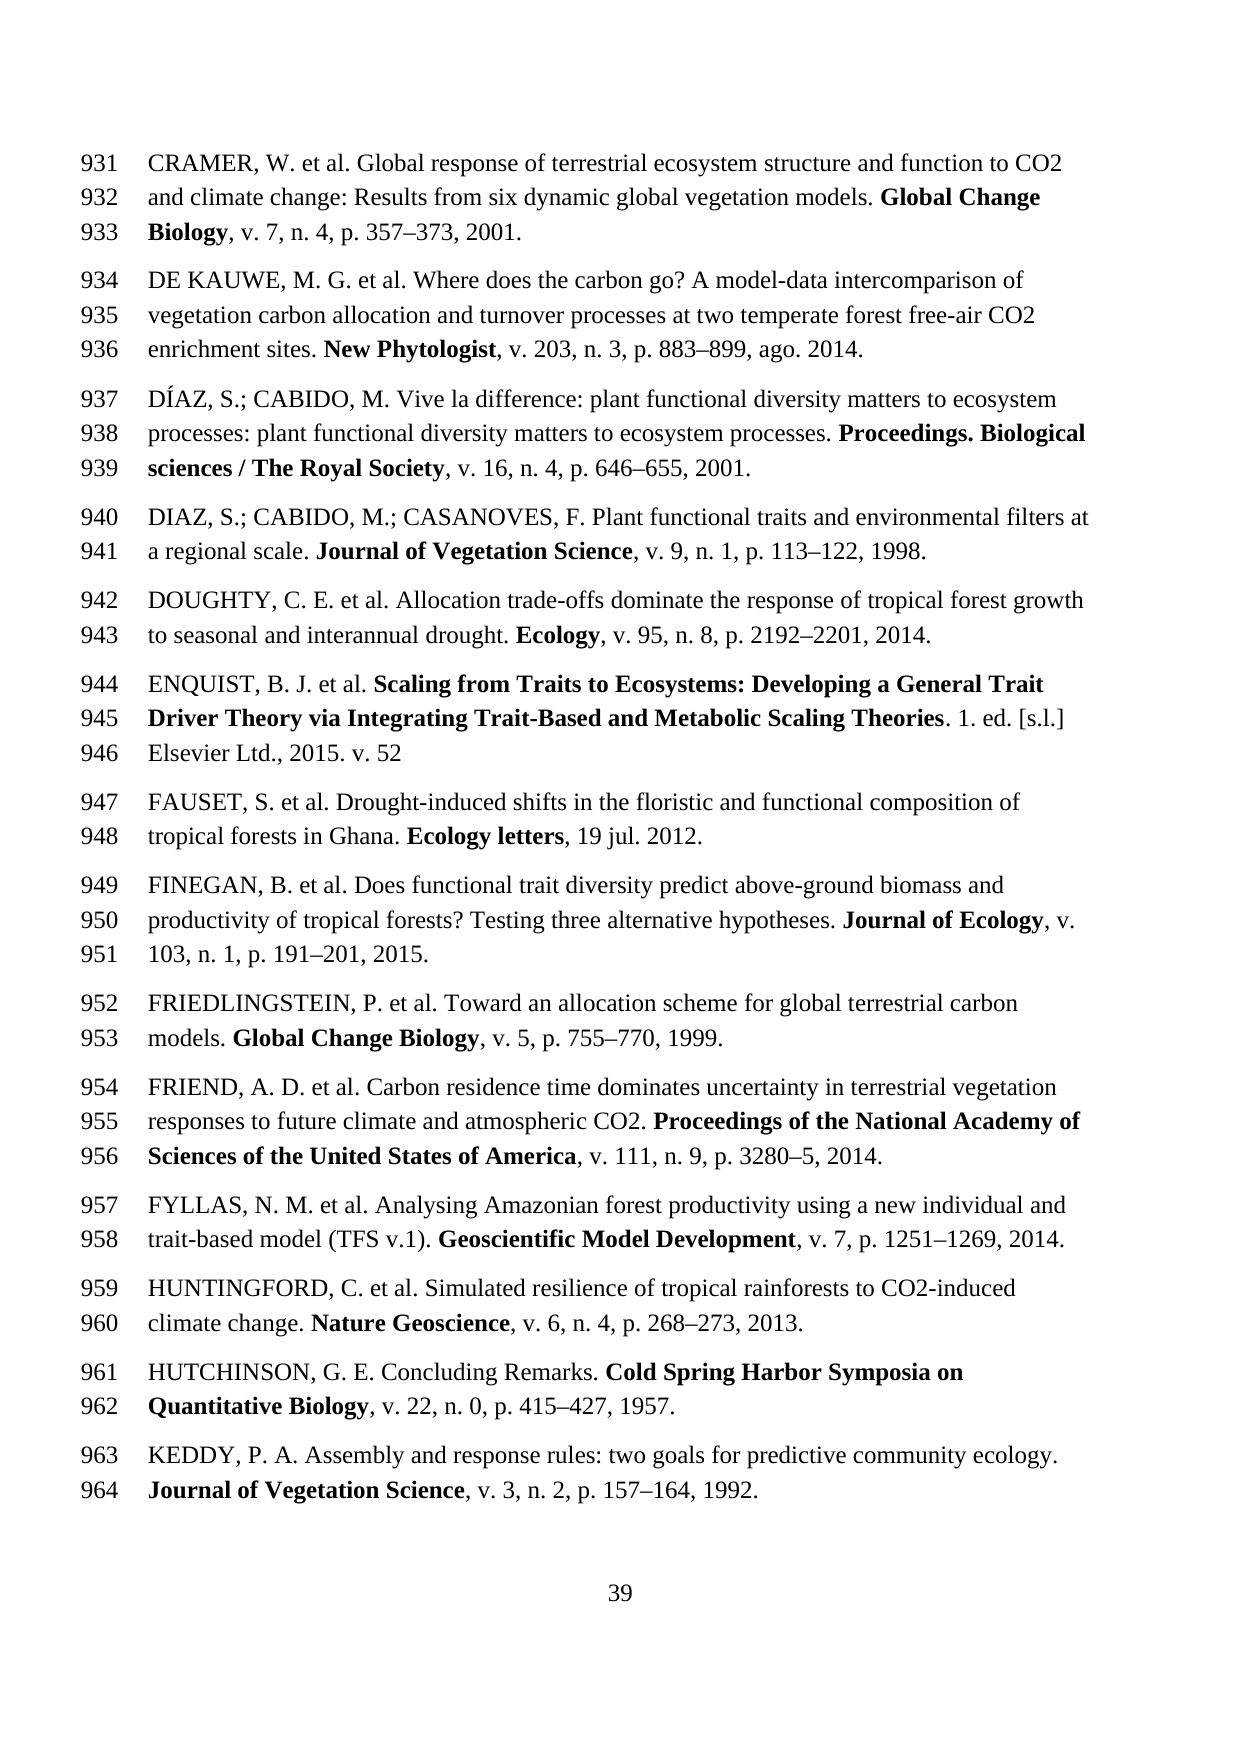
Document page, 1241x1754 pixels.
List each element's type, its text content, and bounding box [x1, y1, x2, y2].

text FAUSET, S. et al. Drought-induced shifts in the floristic and functional composition of tropical forests in Ghana. Ecology letters, 19 jul. 2012. [148, 787, 1093, 850]
text FRIEDLINGSTEIN, P. et al. Toward an allocation scheme for global terrestrial carbon models. Global Change Biology, v. 5, p. 755–770, 1999. [148, 988, 1093, 1052]
text HUNTINGFORD, C. et al. Simulated resilience of tropical rainforests to CO2-induced climate change. Nature Geoscience, v. 6, n. 4, p. 268–273, 2013. [148, 1273, 1093, 1337]
text DÍAZ, S.; CABIDO, M. Vive la difference: plant functional diversity matters to ecosystem processes: plant functional diversity matters to ecosystem processes. Proceedings. Biological sciences / The Royal Society, v. 16, n. 4, p. 646–655, 2001. [148, 384, 1093, 481]
text CRAMER, W. et al. Global response of terrestrial ecosystem structure and function to CO2 and climate change: Results from six dynamic global vegetation models. Global Change Biology, v. 7, n. 4, p. 357–373, 2001. [148, 148, 1093, 245]
text DOUGHTY, C. E. et al. Allocation trade-offs dominate the response of tropical forest growth to seasonal and interannual drought. Ecology, v. 95, n. 8, p. 2192–2201, 2014. [148, 585, 1093, 648]
text KEDDY, P. A. Assembly and response rules: two goals for predictive community ecology. Journal of Vegetation Science, v. 3, n. 2, p. 157–164, 1992. [148, 1441, 1093, 1504]
text FYLLAS, N. M. et al. Analysing Amazonian forest productivity using a new individual and trait-based model (TFS v.1). Geoscientific Model Development, v. 7, p. 1251–1269, 2014. [148, 1190, 1093, 1253]
text FINEGAN, B. et al. Does functional trait diversity predict above-ground biomass and productivity of tropical forests? Testing three alternative hypotheses. Journal of Ecology, v. 103, n. 1, p. 191–201, 2015. [148, 870, 1093, 968]
text DIAZ, S.; CABIDO, M.; CASANOVES, F. Plant functional traits and environmental filters at a regional scale. Journal of Vegetation Science, v. 9, n. 1, p. 113–122, 1998. [148, 502, 1093, 565]
text ENQUIST, B. J. et al. Scaling from Traits to Ecosystems: Developing a General Trait Driver Theory via Integrating Trait-Based and Metabolic Scaling Theories. 1. ed. [s.l.] Elsevier Ltd., 2015. v. 52 [148, 669, 1093, 766]
text HUTCHINSON, G. E. Concluding Remarks. Cold Spring Harbor Symposia on Quantitative Biology, v. 22, n. 0, p. 415–427, 1957. [148, 1357, 1093, 1420]
text DE KAUWE, M. G. et al. Where does the carbon go? A model-data intercomparison of vegetation carbon allocation and turnover processes at two temperate forest free-air CO2 enrichment sites. New Phytologist, v. 203, n. 3, p. 883–899, ago. 2014. [148, 266, 1093, 363]
text FRIEND, A. D. et al. Carbon residence time dominates uncertainty in terrestrial vegetation responses to future climate and atmospheric CO2. Proceedings of the National Academy of Sciences of the United States of America, v. 111, n. 9, p. 3280–5, 2014. [148, 1072, 1093, 1169]
